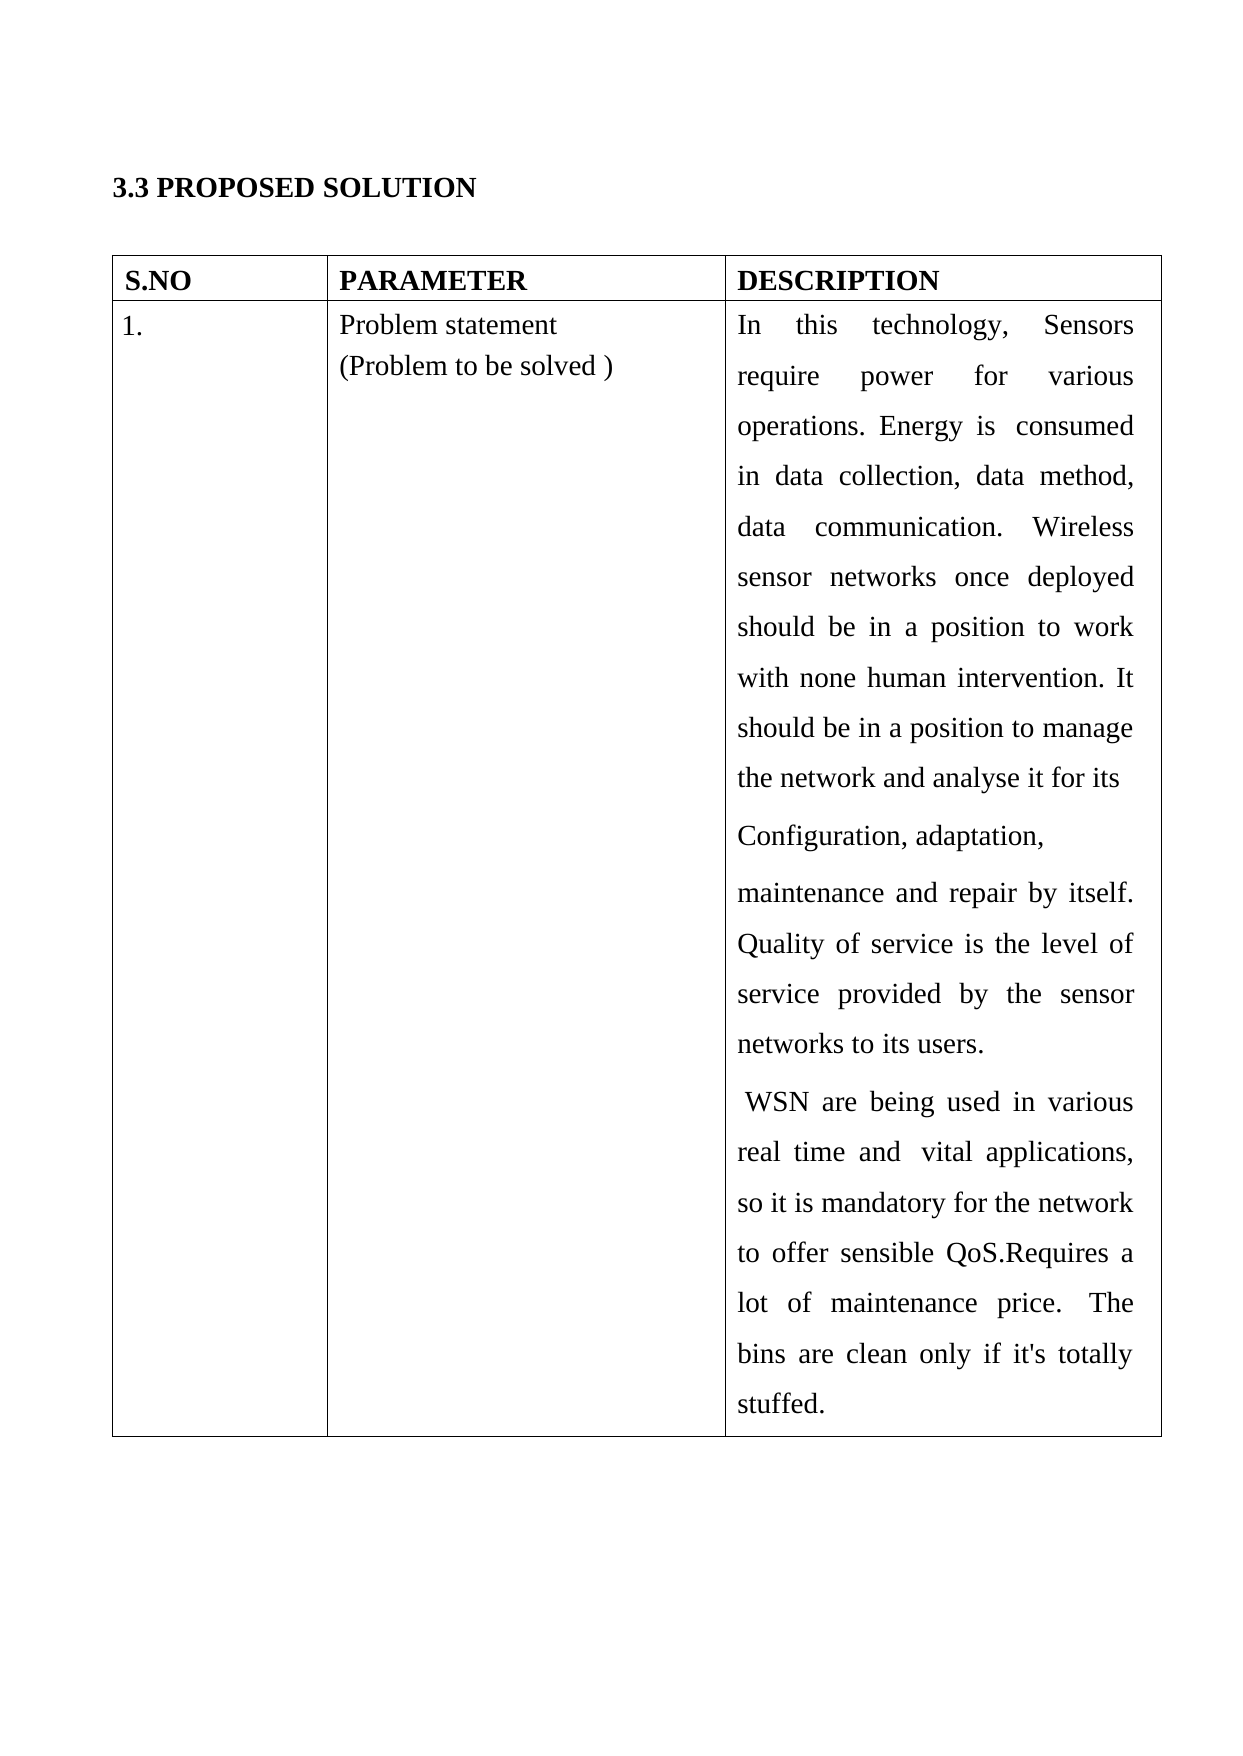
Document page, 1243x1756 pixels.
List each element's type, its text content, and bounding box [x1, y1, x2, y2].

table_header DESCRIPTION [726, 256, 1161, 300]
table_cell In this technology, Sensors require power for various operations. Energy is consumed in data collection, data method, data communication. Wireless sensor networks once deployed should be in a position to work with none human intervention. It should be in a position to manage the network and analyse it for its Configuration, adaptation, maintenance and repair by itself. Quality of service is the level of service provided by the sensor networks to its users. WSN are being used in various real time and vital applications, so it is mandatory for the network to offer sensible QoS.Requires a lot of maintenance price. The bins are clean only if it's totally stuffed. [726, 301, 1161, 1436]
table_header S.NO [113, 256, 327, 300]
table_cell Problem statement (Problem to be solved ) [328, 301, 725, 1436]
table_cell 1. [113, 301, 327, 1436]
subtitle PROPOSED SOLUTION [112, 170, 1174, 203]
table_header PARAMETER [328, 256, 725, 300]
